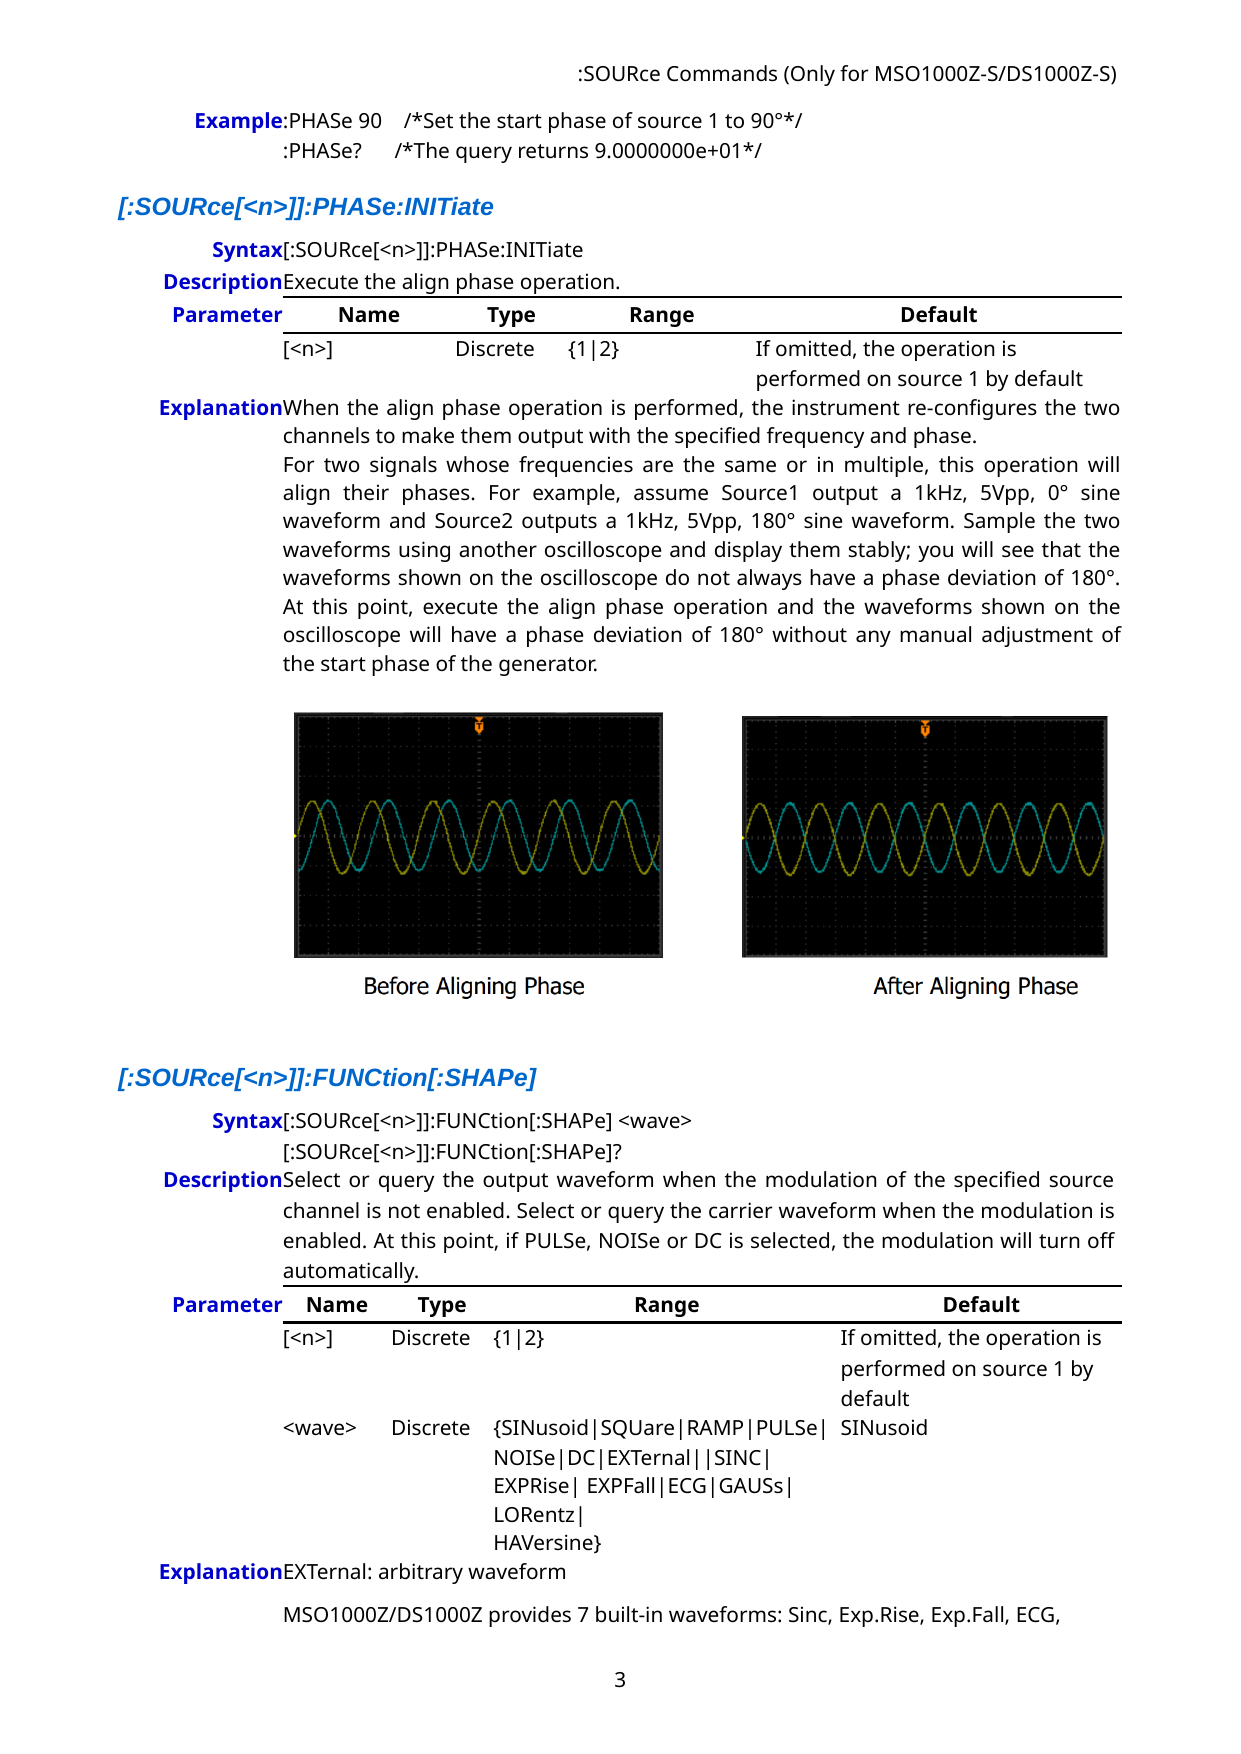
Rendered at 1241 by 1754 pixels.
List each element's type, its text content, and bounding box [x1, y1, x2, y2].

table_cell Type [455, 298, 568, 332]
table_cell Type [391, 1287, 493, 1321]
table_header [:SOURce[<n>]]:FUNCtion[:SHAPe] <wave> [:SOURce[<n>]]:FUNCtion[:SHAPe]? [283, 1107, 1122, 1165]
picture [282, 705, 1123, 1008]
table_cell Explanation [118, 393, 283, 1036]
table_cell [<n>] [283, 1324, 391, 1413]
subtitle [:SOURce[<n>]]:FUNCtion[:SHAPe] [118, 1063, 1122, 1092]
table_cell Name [283, 298, 455, 332]
table_cell [118, 1321, 283, 1413]
table_cell Parameter [118, 296, 283, 332]
table_cell When the align phase operation is performed, the instrument re-configures the two channels to make them output with the specified frequency and phase. For two signals whose frequencies are the same or in multiple, this operation will align their phases. For example, assume Source1 output a 1kHz, 5Vpp, 0° sine waveform and Source2 outputs a 1kHz, 5Vpp, 180° sine waveform. Sample the two waveforms using another oscilloscope and display them stably; you will see that the waveforms shown on the oscilloscope do not always have a phase deviation of 180°. At this point, execute the align phase operation and the waveforms shown on the oscilloscope will have a phase deviation of 180° without any manual adjustment of the start phase of the generator. [283, 393, 1122, 705]
table_cell Default [840, 1287, 1122, 1321]
table_cell SINusoid [840, 1413, 1122, 1557]
table_cell {1|2} [493, 1324, 840, 1413]
table_cell If omitted, the operation is performed on source 1 by default [840, 1324, 1122, 1413]
table_cell Discrete [455, 334, 568, 393]
table_cell When the align phase operation is performed, the instrument re-configures the two channels to make them output with the specified frequency and phase. For two signals whose frequencies are the same or in multiple, this operation will align their phases. For example, assume Source1 output a 1kHz, 5Vpp, 0° sine waveform and Source2 outputs a 1kHz, 5Vpp, 180° sine waveform. Sample the two waveforms using another oscilloscope and display them stably; you will see that the waveforms shown on the oscilloscope do not always have a phase deviation of 180°. At this point, execute the align phase operation and the waveforms shown on the oscilloscope will have a phase deviation of 180° without any manual adjustment of the start phase of the generator. [283, 1008, 1122, 1036]
table_cell [118, 332, 283, 393]
table_cell Discrete [391, 1413, 493, 1557]
table_cell [118, 1413, 283, 1557]
table_cell Range [493, 1287, 840, 1321]
table_cell {1|2} [568, 334, 755, 393]
table_cell Description [118, 267, 283, 296]
table_cell Range [568, 298, 755, 332]
table_header [:SOURce[<n>]]:PHASe:INITiate [283, 235, 1122, 267]
table_header Syntax [118, 235, 283, 267]
table_cell :PHASe 90 /*Set the start phase of source 1 to 90°*/ :PHASe? /*The query returns 9.0000000e+01*/ [283, 106, 1122, 165]
table_cell {SINusoid|SQUare|RAMP|PULSe| NOISe|DC|EXTernal||SINC|EXPRise| EXPFall|ECG|GAUSs|LORentz| HAVersine} [493, 1413, 840, 1557]
table_cell If omitted, the operation is performed on source 1 by default [755, 334, 1122, 393]
subtitle [:SOURce[<n>]]:PHASe:INITiate [118, 192, 1122, 220]
table_cell Default [755, 298, 1122, 332]
table_cell Description [118, 1165, 283, 1285]
table_cell Execute the align phase operation. [283, 267, 1122, 296]
table_header Syntax [118, 1107, 283, 1165]
table_cell Explanation [118, 1557, 283, 1629]
table_cell EXTernal: arbitrary waveform MSO1000Z/DS1000Z provides 7 built-in waveforms: Sinc, Exp.Rise, Exp.Fall, ECG, Gauss, Lorentz and Haversine [283, 1557, 1122, 1629]
table_cell Example [118, 106, 283, 165]
table_cell Parameter [118, 1285, 283, 1321]
table_cell Name [283, 1287, 391, 1321]
table_cell [<n>] [283, 334, 455, 393]
table_cell Select or query the output waveform when the modulation of the specified source channel is not enabled. Select or query the carrier waveform when the modulation is enabled. At this point, if PULSe, NOISe or DC is selected, the modulation will turn off automatically. [283, 1165, 1122, 1285]
table_cell Discrete [391, 1324, 493, 1413]
table_cell <wave> [283, 1413, 391, 1557]
